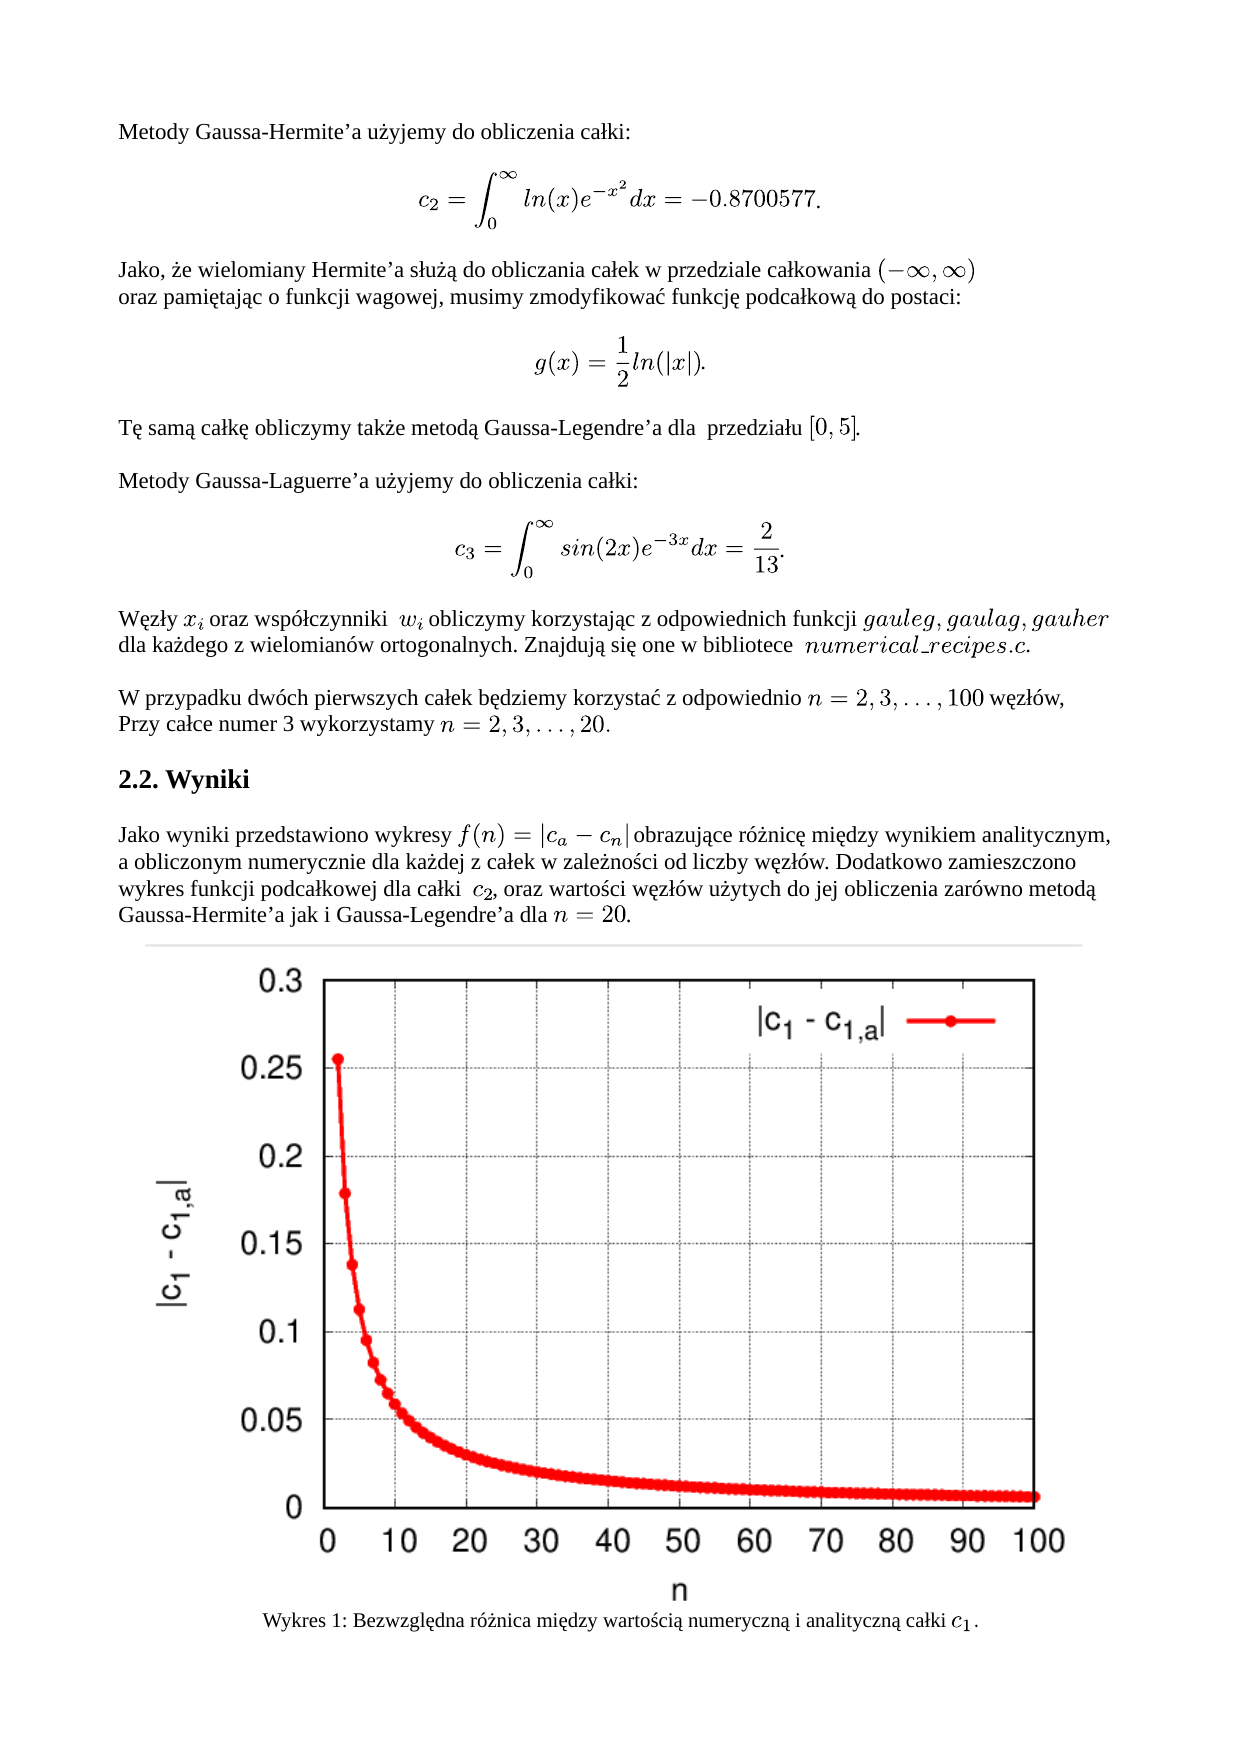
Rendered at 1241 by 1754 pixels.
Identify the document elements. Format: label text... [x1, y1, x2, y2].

text W przypadku dwóch pierwszych całek będziemy korzystać z odpowiednio węzłów, [118, 684, 1122, 710]
text Metody Gaussa-Laguerre’a użyjemy do obliczenia całki: [118, 467, 1122, 493]
text Metody Gaussa-Hermite’a użyjemy do obliczenia całki: [118, 118, 1122, 144]
text [118, 336, 621, 387]
text Jako, że wielomiany Hermite’a służą do obliczania całek w przedziale całkowania [118, 256, 1122, 283]
text 2.2. Wyniki [118, 763, 1122, 794]
text Jako wyniki przedstawiono wykresy obrazujące różnicę między wynikiem analitycznym, a obliczonym numerycznie dla każdej z całek w zależności od liczby węzłów. Dodatkowo zamieszczono wykres funkcji podcałkowej dla całki , oraz wartości węzłów użytych do jej obliczenia zarówno metodą Gaussa-Hermite’a jak i Gaussa-Legendre’a dla . [118, 821, 1122, 927]
text [118, 171, 500, 229]
text Tę samą całkę obliczymy także metodą Gaussa-Legendre’a dla przedziału . [118, 413, 1122, 441]
text . [625, 336, 1122, 387]
text Węzły oraz współczynniki obliczymy korzystając z odpowiednich funkcji dla każdego z wielomianów ortogonalnych. Znajdują się one w bibliotece . [118, 605, 1122, 658]
text [118, 520, 536, 578]
text Przy całce numer 3 wykorzystamy [118, 710, 1122, 737]
text oraz pamiętając o funkcji wagowej, musimy zmodyfikować funkcję podcałkową do postaci: [118, 283, 1122, 310]
text . [552, 520, 1122, 578]
text . [516, 171, 1122, 229]
picture [145, 944, 1083, 1608]
text Wykres 1: Bezwzględna różnica między wartością numeryczną i analityczną całki [118, 927, 1122, 1632]
